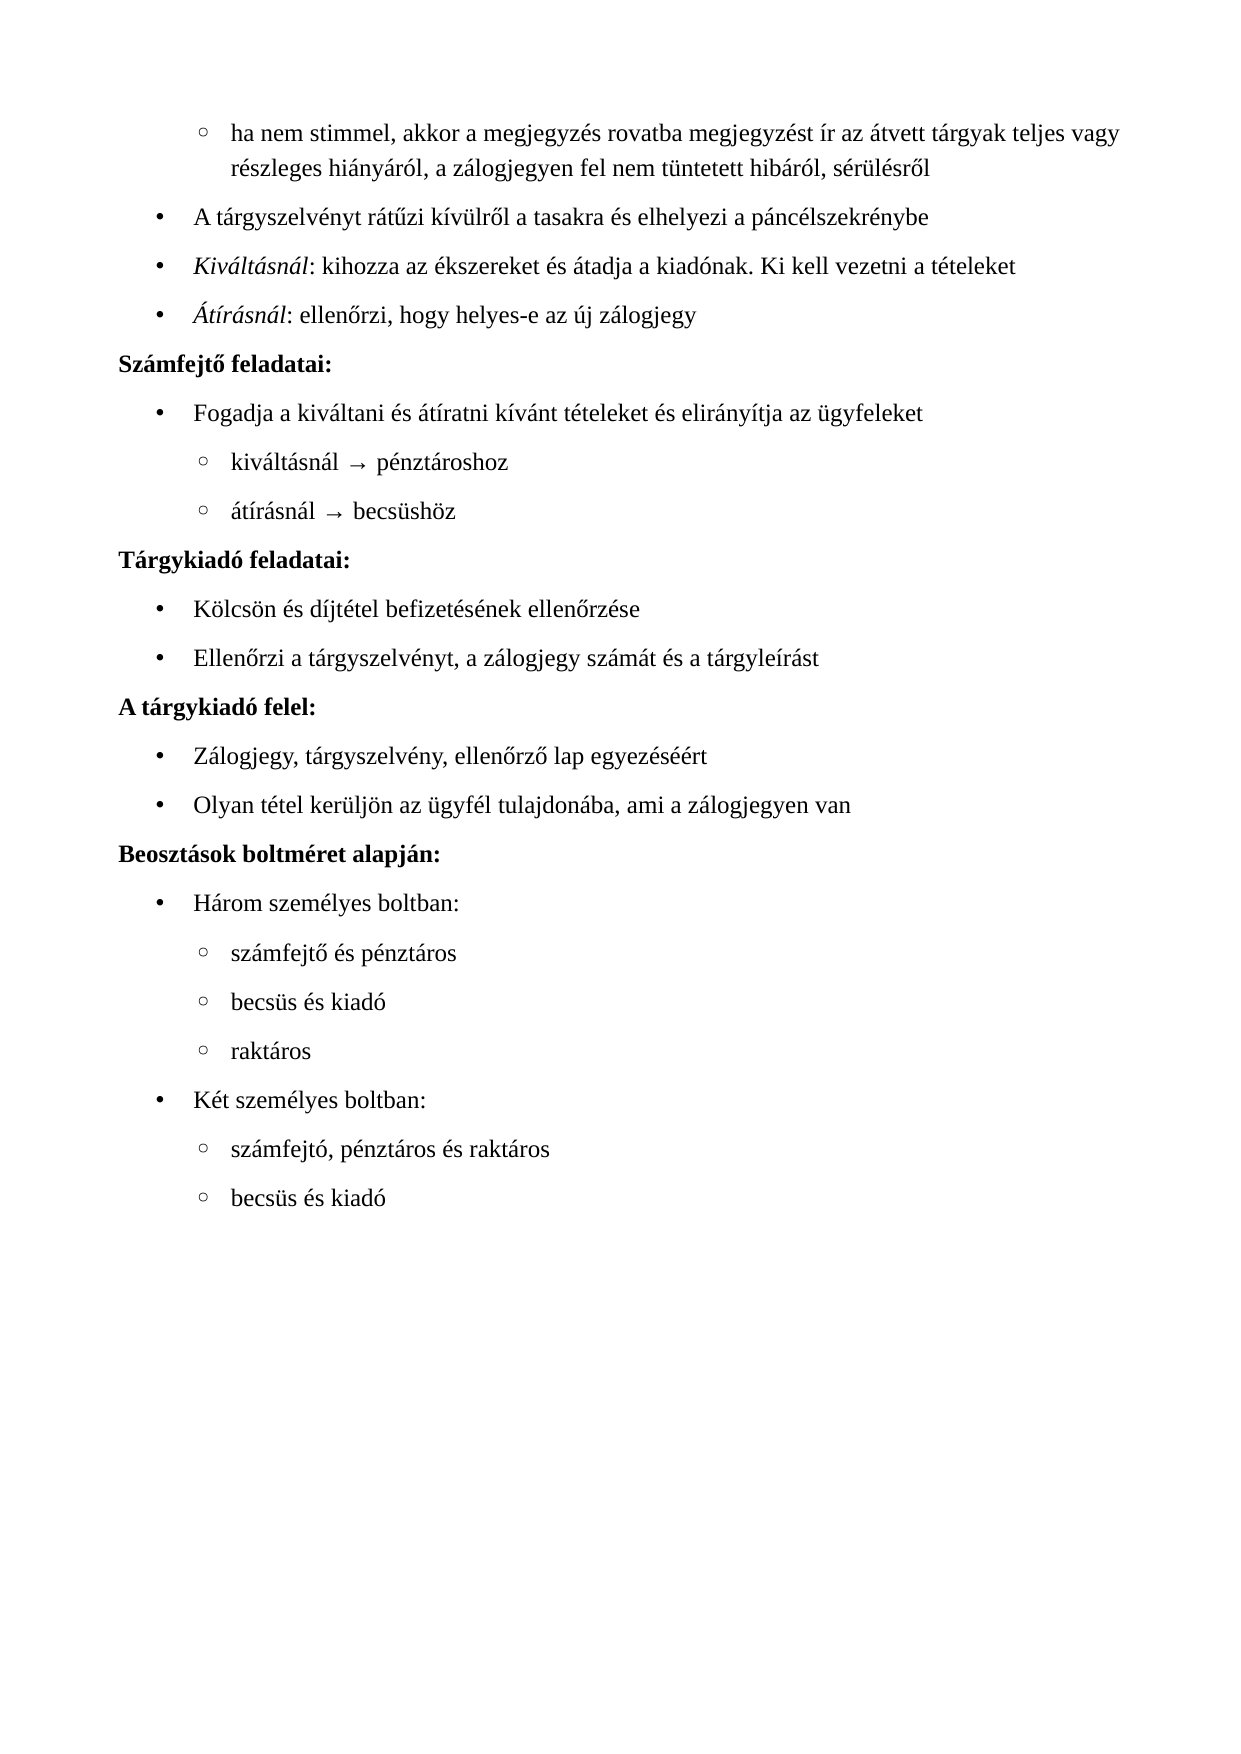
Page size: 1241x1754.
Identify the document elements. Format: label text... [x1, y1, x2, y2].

list Két személyes boltban: [156, 1085, 1122, 1113]
text Tárgykiadó feladatai: [118, 545, 1122, 574]
list számfejtő és pénztáros [193, 938, 1122, 966]
list kiváltásnál → pénztároshoz [193, 447, 1122, 476]
list raktáros [193, 1036, 1122, 1064]
list A tárgyszelvényt rátűzi kívülről a tasakra és elhelyezi a páncélszekrénybe [156, 202, 1122, 230]
list Zálogjegy, tárgyszelvény, ellenőrző lap egyezéséért [156, 741, 1122, 770]
list Olyan tétel kerüljön az ügyfél tulajdonába, ami a zálogjegyen van [156, 790, 1122, 819]
list Három személyes boltban: [156, 888, 1122, 917]
list számfejtó, pénztáros és raktáros [193, 1134, 1122, 1163]
list Ellenőrzi a tárgyszelvényt, a zálogjegy számát és a tárgyleírást [156, 643, 1122, 672]
list becsüs és kiadó [193, 1183, 1122, 1212]
list Fogadja a kiváltani és átíratni kívánt tételeket és elirányítja az ügyfeleket [156, 398, 1122, 427]
text Számfejtő feladatai: [118, 349, 1122, 378]
list becsüs és kiadó [193, 987, 1122, 1015]
list ha nem stimmel, akkor a megjegyzés rovatba megjegyzést ír az átvett tárgyak teljes vagy részleges hiányáról, a zálogjegyen fel nem tüntetett hibáról, sérülésről [193, 118, 1122, 181]
list Kiváltásnál: kihozza az ékszereket és átadja a kiadónak. Ki kell vezetni a tételeket [156, 251, 1122, 279]
text Beosztások boltméret alapján: [118, 839, 1122, 868]
text A tárgykiadó felel: [118, 692, 1122, 721]
list átírásnál → becsüshöz [193, 496, 1122, 525]
list Átírásnál: ellenőrzi, hogy helyes-e az új zálogjegy [156, 300, 1122, 328]
list Kölcsön és díjtétel befizetésének ellenőrzése [156, 594, 1122, 623]
